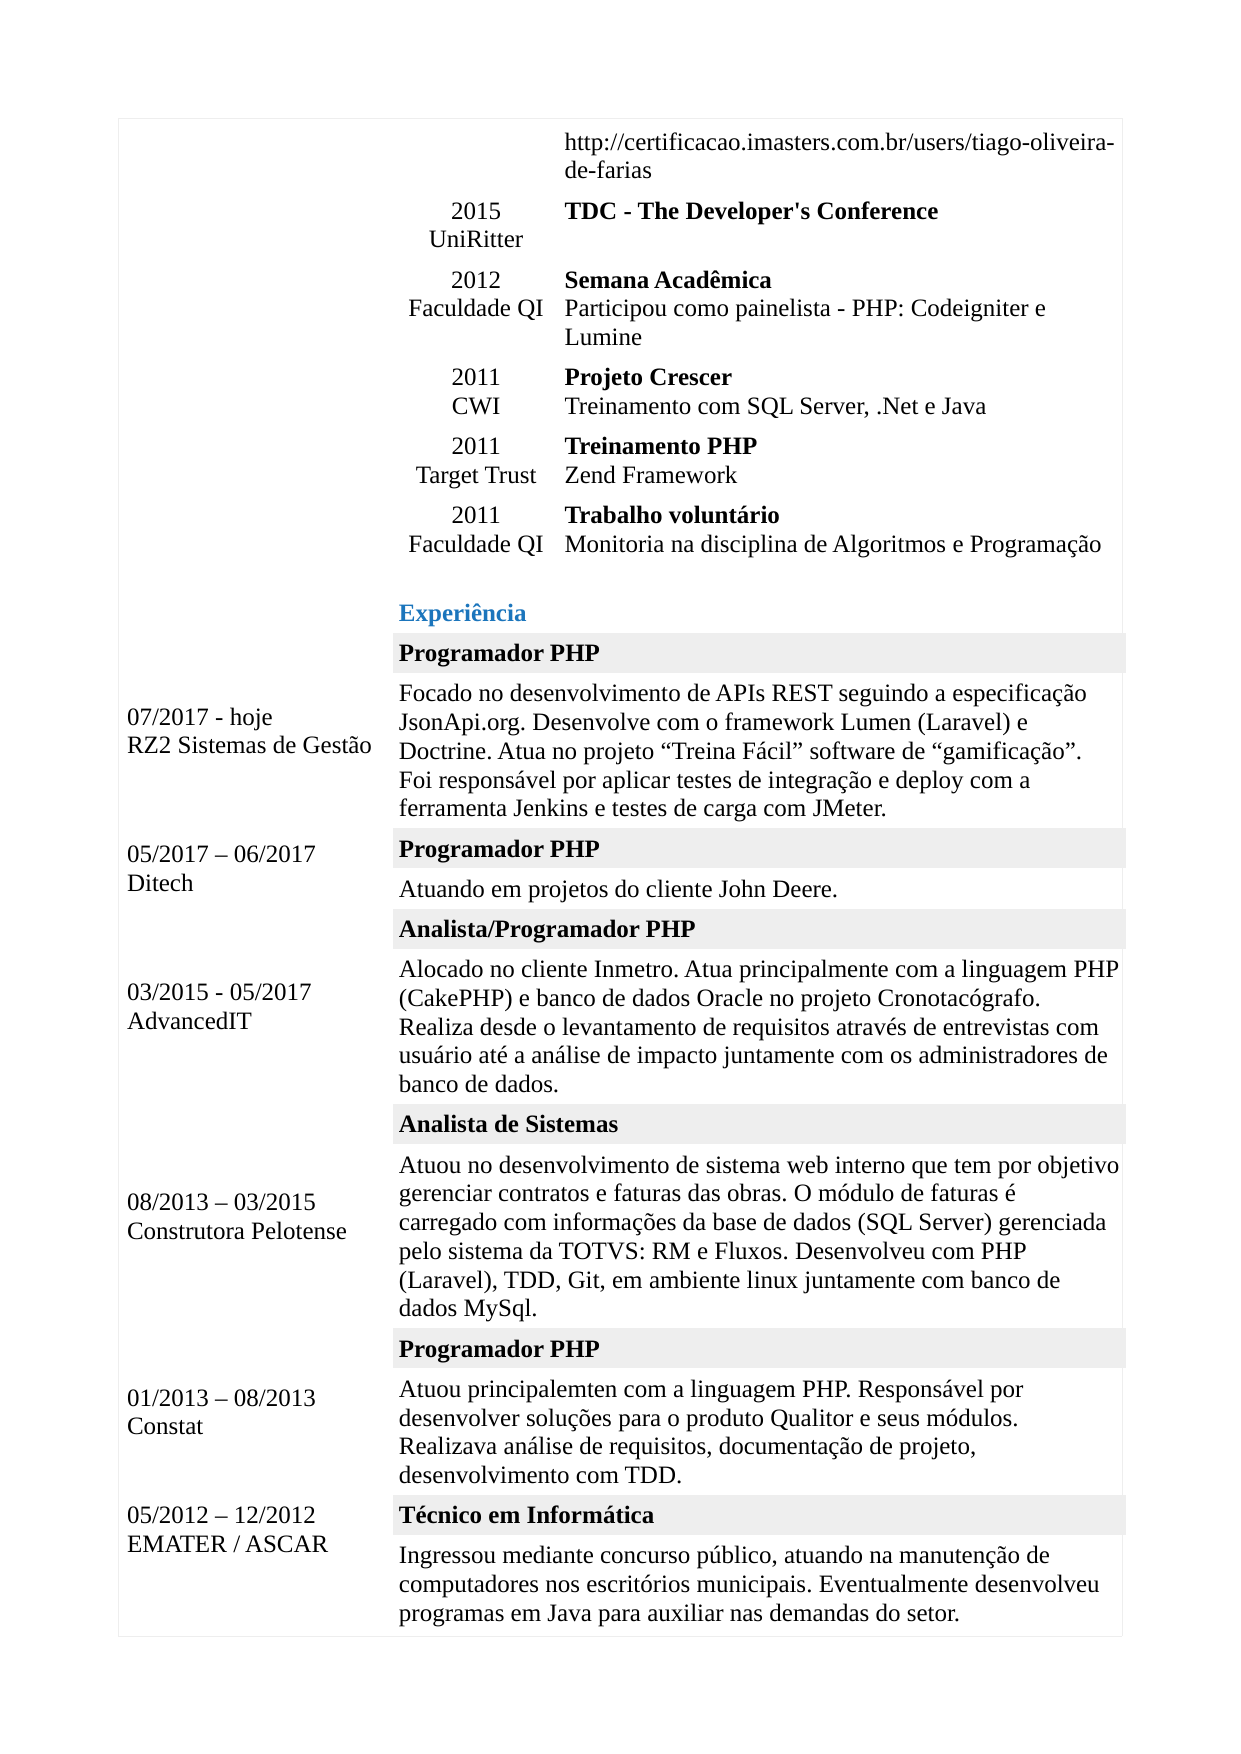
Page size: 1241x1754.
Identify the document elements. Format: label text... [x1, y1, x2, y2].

table_cell Analista de Sistemas [393, 1104, 1122, 1144]
table_cell Analista/Programador PHP [393, 909, 1122, 949]
table_cell TDC - The Developer's Conference [559, 190, 1122, 259]
table_cell 2011 Faculdade QI [393, 495, 559, 564]
table_cell Treinamento PHP Zend Framework [559, 426, 1122, 495]
table_cell Técnico em Informática [393, 1495, 1122, 1535]
table_cell 08/2013 – 03/2015 Construtora Pelotense [121, 1104, 393, 1328]
table_cell Semana Acadêmica Participou como painelista - PHP: Codeigniter e Lumine [559, 259, 1122, 357]
table_cell Ingressou mediante concurso público, atuando na manutenção de computadores nos escritórios municipais. Eventualmente desenvolveu programas em Java para auxiliar nas demandas do setor. [393, 1535, 1122, 1633]
table_cell 2012 Faculdade QI [393, 259, 559, 357]
table_cell [121, 190, 393, 259]
table_cell Atuando em projetos do cliente John Deere. [393, 868, 1122, 908]
table_cell 2015 UniRitter [393, 190, 559, 259]
table_cell Projeto Crescer Treinamento com SQL Server, .Net e Java [559, 357, 1122, 426]
table_cell [121, 357, 393, 426]
table_cell [121, 426, 393, 495]
table_cell 05/2017 – 06/2017 Ditech [121, 828, 393, 908]
table_cell 07/2017 - hoje RZ2 Sistemas de Gestão [121, 633, 393, 828]
table_cell Focado no desenvolvimento de APIs REST seguindo a especificação JsonApi.org. Desenvolve com o framework Lumen (Laravel) e Doctrine. Atua no projeto “Treina Fácil” software de “gamificação”. Foi responsável por aplicar testes de integração e deploy com a ferramenta Jenkins e testes de carga com JMeter. [393, 673, 1122, 828]
table_cell [393, 121, 559, 190]
table_cell [121, 259, 393, 357]
table_cell [121, 121, 393, 190]
table_cell 2011 CWI [393, 357, 559, 426]
table_cell Programador PHP [393, 633, 1122, 673]
table_cell Atuou principalemten com a linguagem PHP. Responsável por desenvolver soluções para o produto Qualitor e seus módulos. Realizava análise de requisitos, documentação de projeto, desenvolvimento com TDD. [393, 1368, 1122, 1495]
table_header Experiência [393, 593, 1122, 633]
table_cell Atuou no desenvolvimento de sistema web interno que tem por objetivo gerenciar contratos e faturas das obras. O módulo de faturas é carregado com informações da base de dados (SQL Server) gerenciada pelo sistema da TOTVS: RM e Fluxos. Desenvolveu com PHP (Laravel), TDD, Git, em ambiente linux juntamente com banco de dados MySql. [393, 1144, 1122, 1328]
table_cell http://certificacao.imasters.com.br/users/tiago-oliveira-de-farias [559, 121, 1122, 190]
table_header [121, 593, 393, 633]
table_cell 03/2015 - 05/2017 AdvancedIT [121, 909, 393, 1104]
table_cell 01/2013 – 08/2013 Constat [121, 1328, 393, 1495]
table_cell Programador PHP [393, 828, 1122, 868]
table_cell 2011 Target Trust [393, 426, 559, 495]
table_cell Alocado no cliente Inmetro. Atua principalmente com a linguagem PHP (CakePHP) e banco de dados Oracle no projeto Cronotacógrafo. Realiza desde o levantamento de requisitos através de entrevistas com usuário até a análise de impacto juntamente com os administradores de banco de dados. [393, 949, 1122, 1104]
table_cell Trabalho voluntário Monitoria na disciplina de Algoritmos e Programação [559, 495, 1122, 564]
table_cell [121, 495, 393, 564]
table_cell 05/2012 – 12/2012 EMATER / ASCAR [121, 1495, 393, 1633]
table_cell Programador PHP [393, 1328, 1122, 1368]
